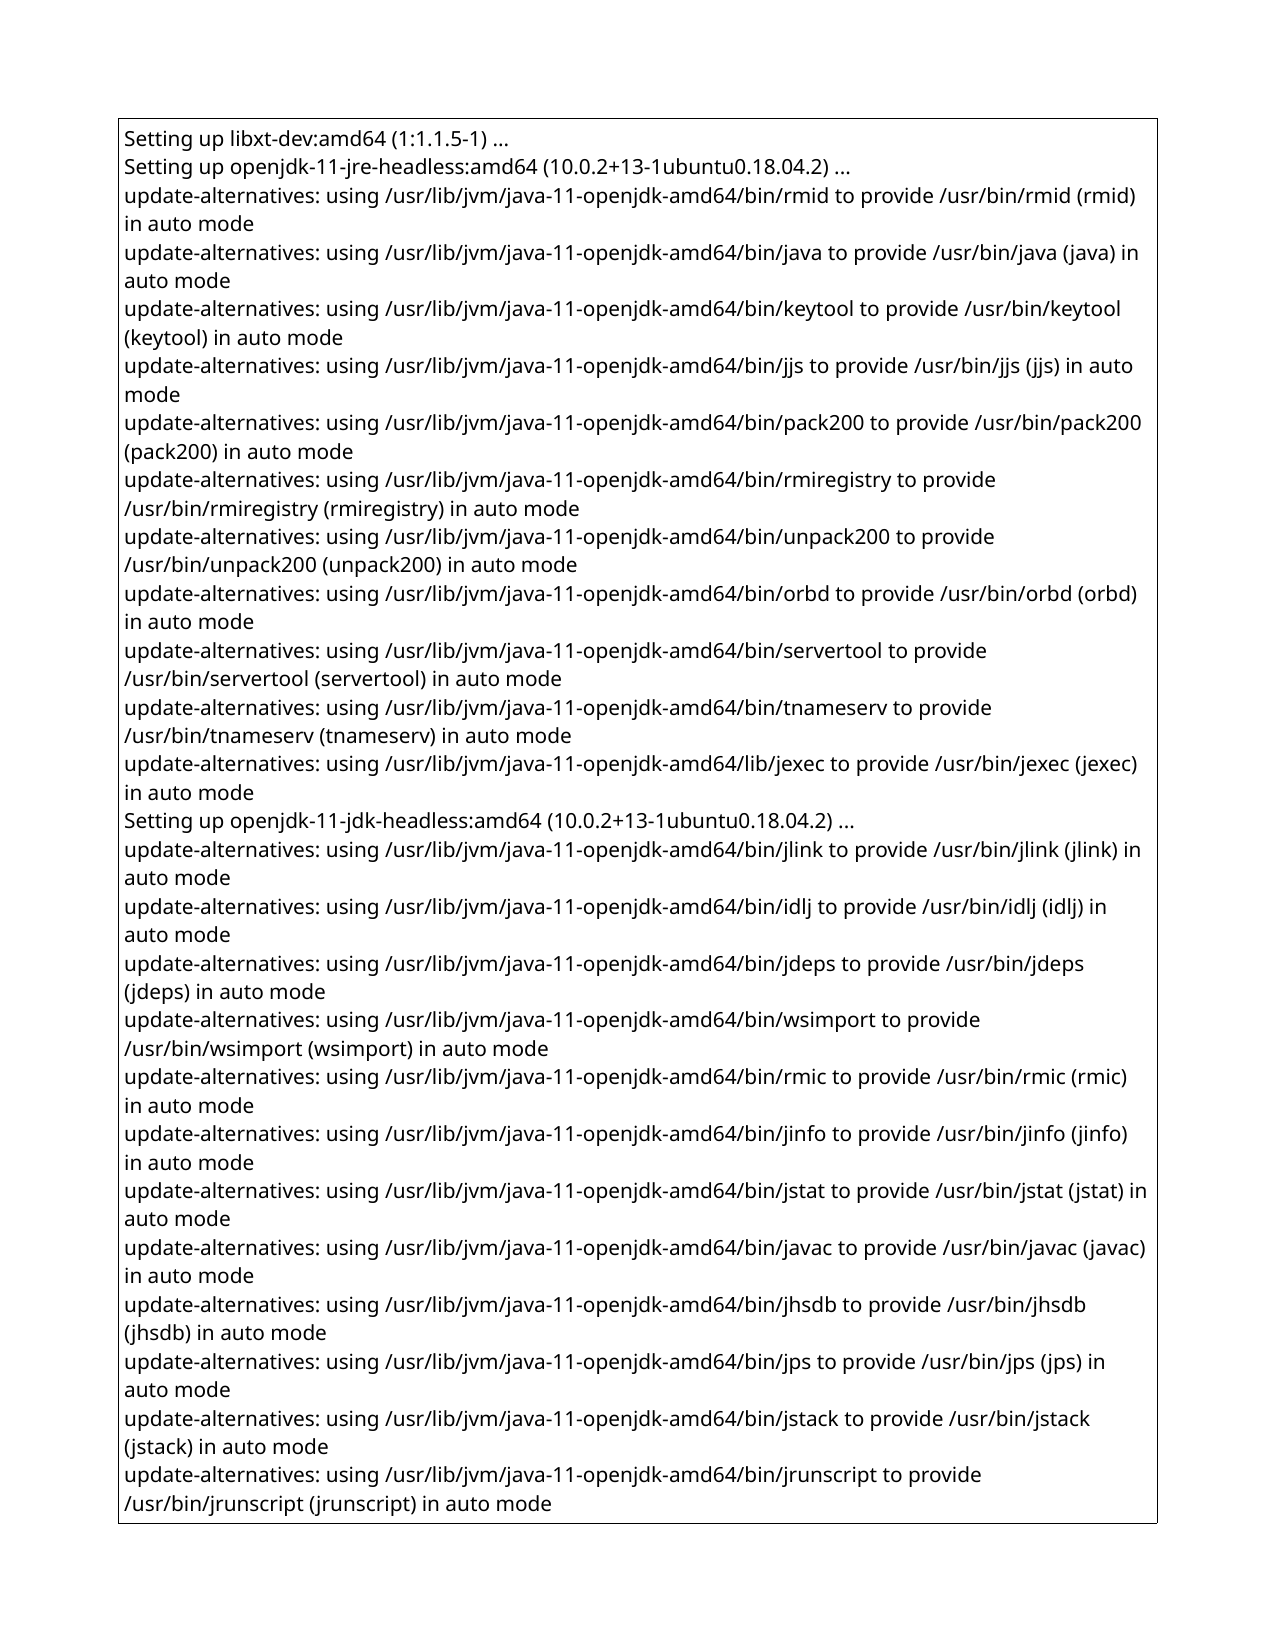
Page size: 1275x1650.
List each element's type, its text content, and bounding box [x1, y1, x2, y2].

table_header Setting up libxt-dev:amd64 (1:1.1.5-1) ... Setting up openjdk-11-jre-headless:amd64 (10.0.2+13-1ubuntu0.18.04.2) ... update-alternatives: using /usr/lib/jvm/java-11-openjdk-amd64/bin/rmid to provide /usr/bin/rmid (rmid) in auto mode update-alternatives: using /usr/lib/jvm/java-11-openjdk-amd64/bin/java to provide /usr/bin/java (java) in auto mode update-alternatives: using /usr/lib/jvm/java-11-openjdk-amd64/bin/keytool to provide /usr/bin/keytool (keytool) in auto mode update-alternatives: using /usr/lib/jvm/java-11-openjdk-amd64/bin/jjs to provide /usr/bin/jjs (jjs) in auto mode update-alternatives: using /usr/lib/jvm/java-11-openjdk-amd64/bin/pack200 to provide /usr/bin/pack200 (pack200) in auto mode update-alternatives: using /usr/lib/jvm/java-11-openjdk-amd64/bin/rmiregistry to provide /usr/bin/rmiregistry (rmiregistry) in auto mode update-alternatives: using /usr/lib/jvm/java-11-openjdk-amd64/bin/unpack200 to provide /usr/bin/unpack200 (unpack200) in auto mode update-alternatives: using /usr/lib/jvm/java-11-openjdk-amd64/bin/orbd to provide /usr/bin/orbd (orbd) in auto mode update-alternatives: using /usr/lib/jvm/java-11-openjdk-amd64/bin/servertool to provide /usr/bin/servertool (servertool) in auto mode update-alternatives: using /usr/lib/jvm/java-11-openjdk-amd64/bin/tnameserv to provide /usr/bin/tnameserv (tnameserv) in auto mode update-alternatives: using /usr/lib/jvm/java-11-openjdk-amd64/lib/jexec to provide /usr/bin/jexec (jexec) in auto mode Setting up openjdk-11-jdk-headless:amd64 (10.0.2+13-1ubuntu0.18.04.2) ... update-alternatives: using /usr/lib/jvm/java-11-openjdk-amd64/bin/jlink to provide /usr/bin/jlink (jlink) in auto mode update-alternatives: using /usr/lib/jvm/java-11-openjdk-amd64/bin/idlj to provide /usr/bin/idlj (idlj) in auto mode update-alternatives: using /usr/lib/jvm/java-11-openjdk-amd64/bin/jdeps to provide /usr/bin/jdeps (jdeps) in auto mode update-alternatives: using /usr/lib/jvm/java-11-openjdk-amd64/bin/wsimport to provide /usr/bin/wsimport (wsimport) in auto mode update-alternatives: using /usr/lib/jvm/java-11-openjdk-amd64/bin/rmic to provide /usr/bin/rmic (rmic) in auto mode update-alternatives: using /usr/lib/jvm/java-11-openjdk-amd64/bin/jinfo to provide /usr/bin/jinfo (jinfo) in auto mode update-alternatives: using /usr/lib/jvm/java-11-openjdk-amd64/bin/jstat to provide /usr/bin/jstat (jstat) in auto mode update-alternatives: using /usr/lib/jvm/java-11-openjdk-amd64/bin/javac to provide /usr/bin/javac (javac) in auto mode update-alternatives: using /usr/lib/jvm/java-11-openjdk-amd64/bin/jhsdb to provide /usr/bin/jhsdb (jhsdb) in auto mode update-alternatives: using /usr/lib/jvm/java-11-openjdk-amd64/bin/jps to provide /usr/bin/jps (jps) in auto mode update-alternatives: using /usr/lib/jvm/java-11-openjdk-amd64/bin/jstack to provide /usr/bin/jstack (jstack) in auto mode update-alternatives: using /usr/lib/jvm/java-11-openjdk-amd64/bin/jrunscript to provide /usr/bin/jrunscript (jrunscript) in auto mode [119, 119, 1157, 1523]
